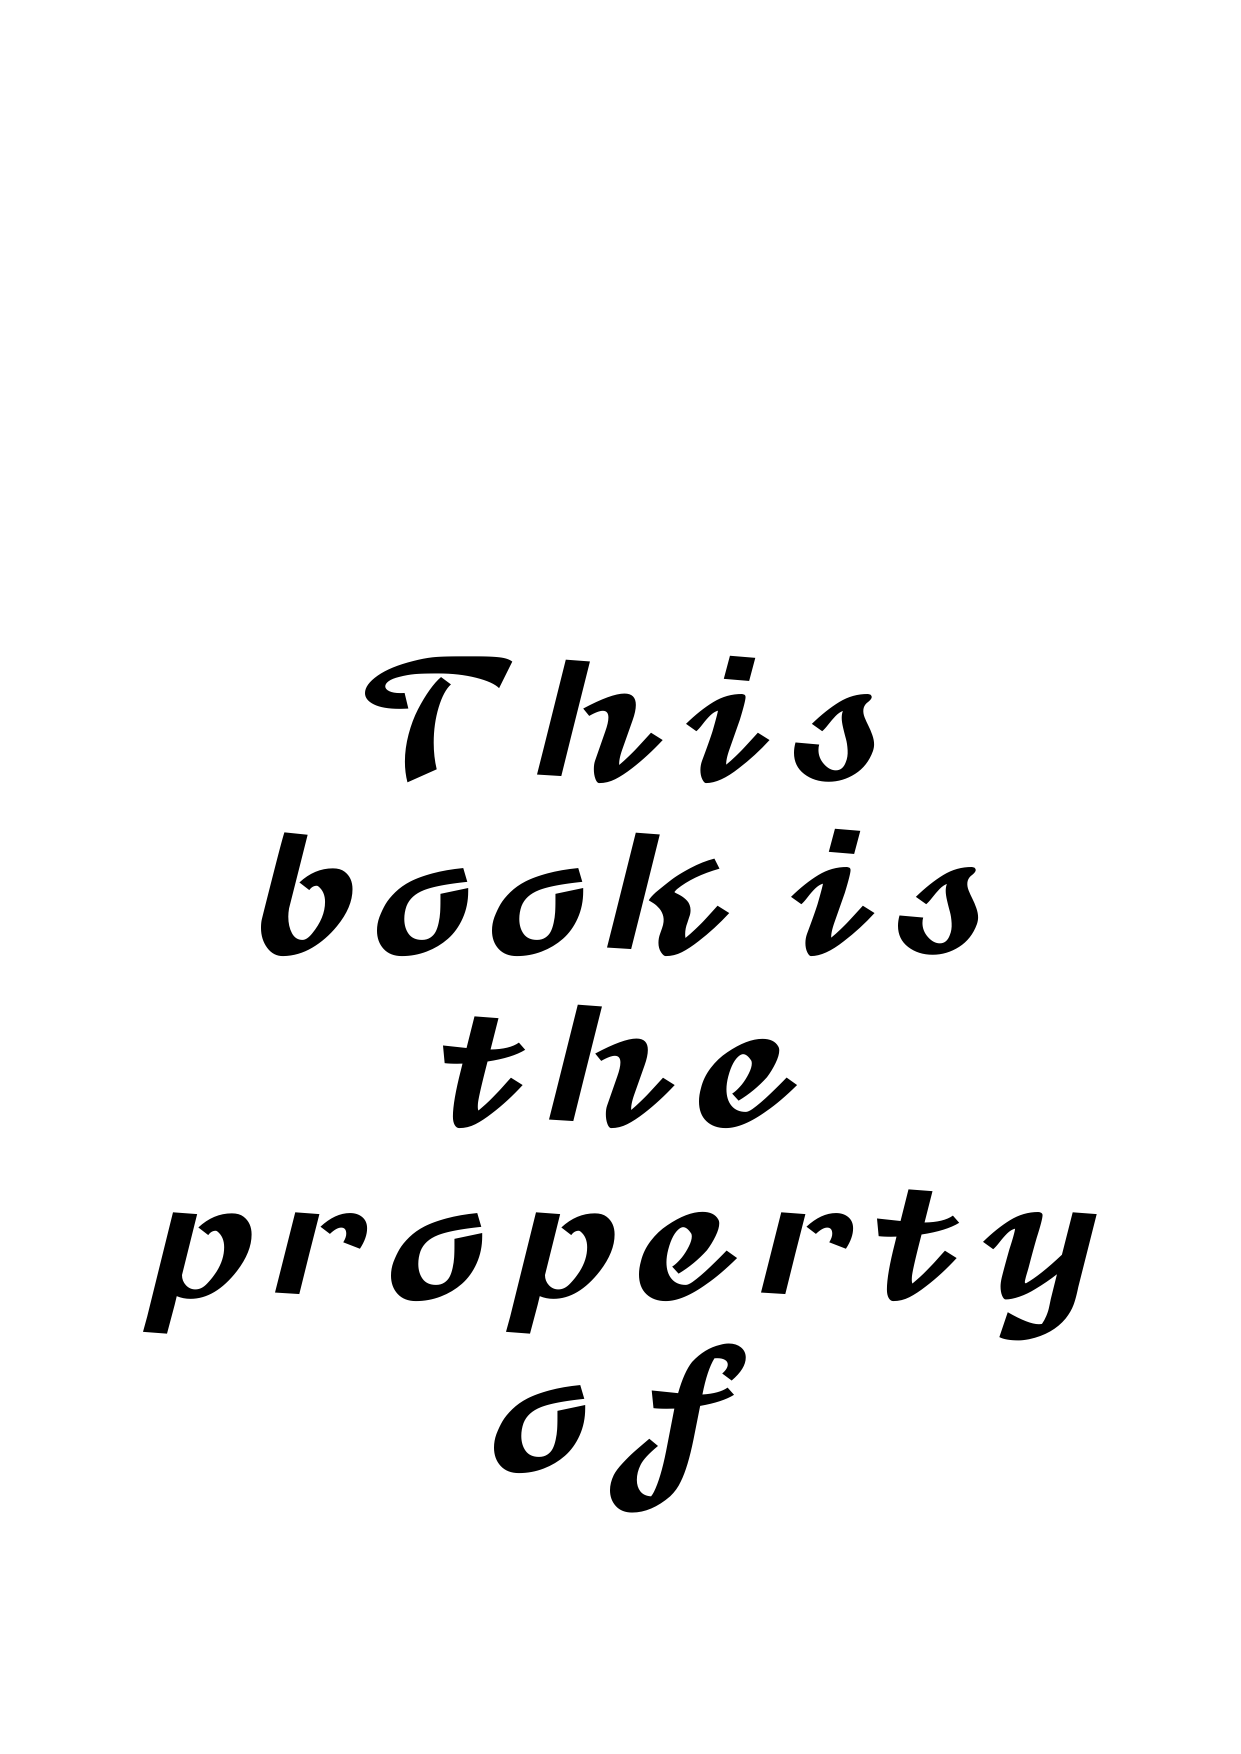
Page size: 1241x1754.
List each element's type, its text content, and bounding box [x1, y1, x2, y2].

text 𝓣𝓱𝓲𝓼 𝓫𝓸𝓸𝓴 𝓲𝓼 𝓽𝓱𝓮 𝓹𝓻𝓸𝓹𝓮𝓻𝓽𝔂 𝓸𝓯 [118, 636, 1122, 1498]
